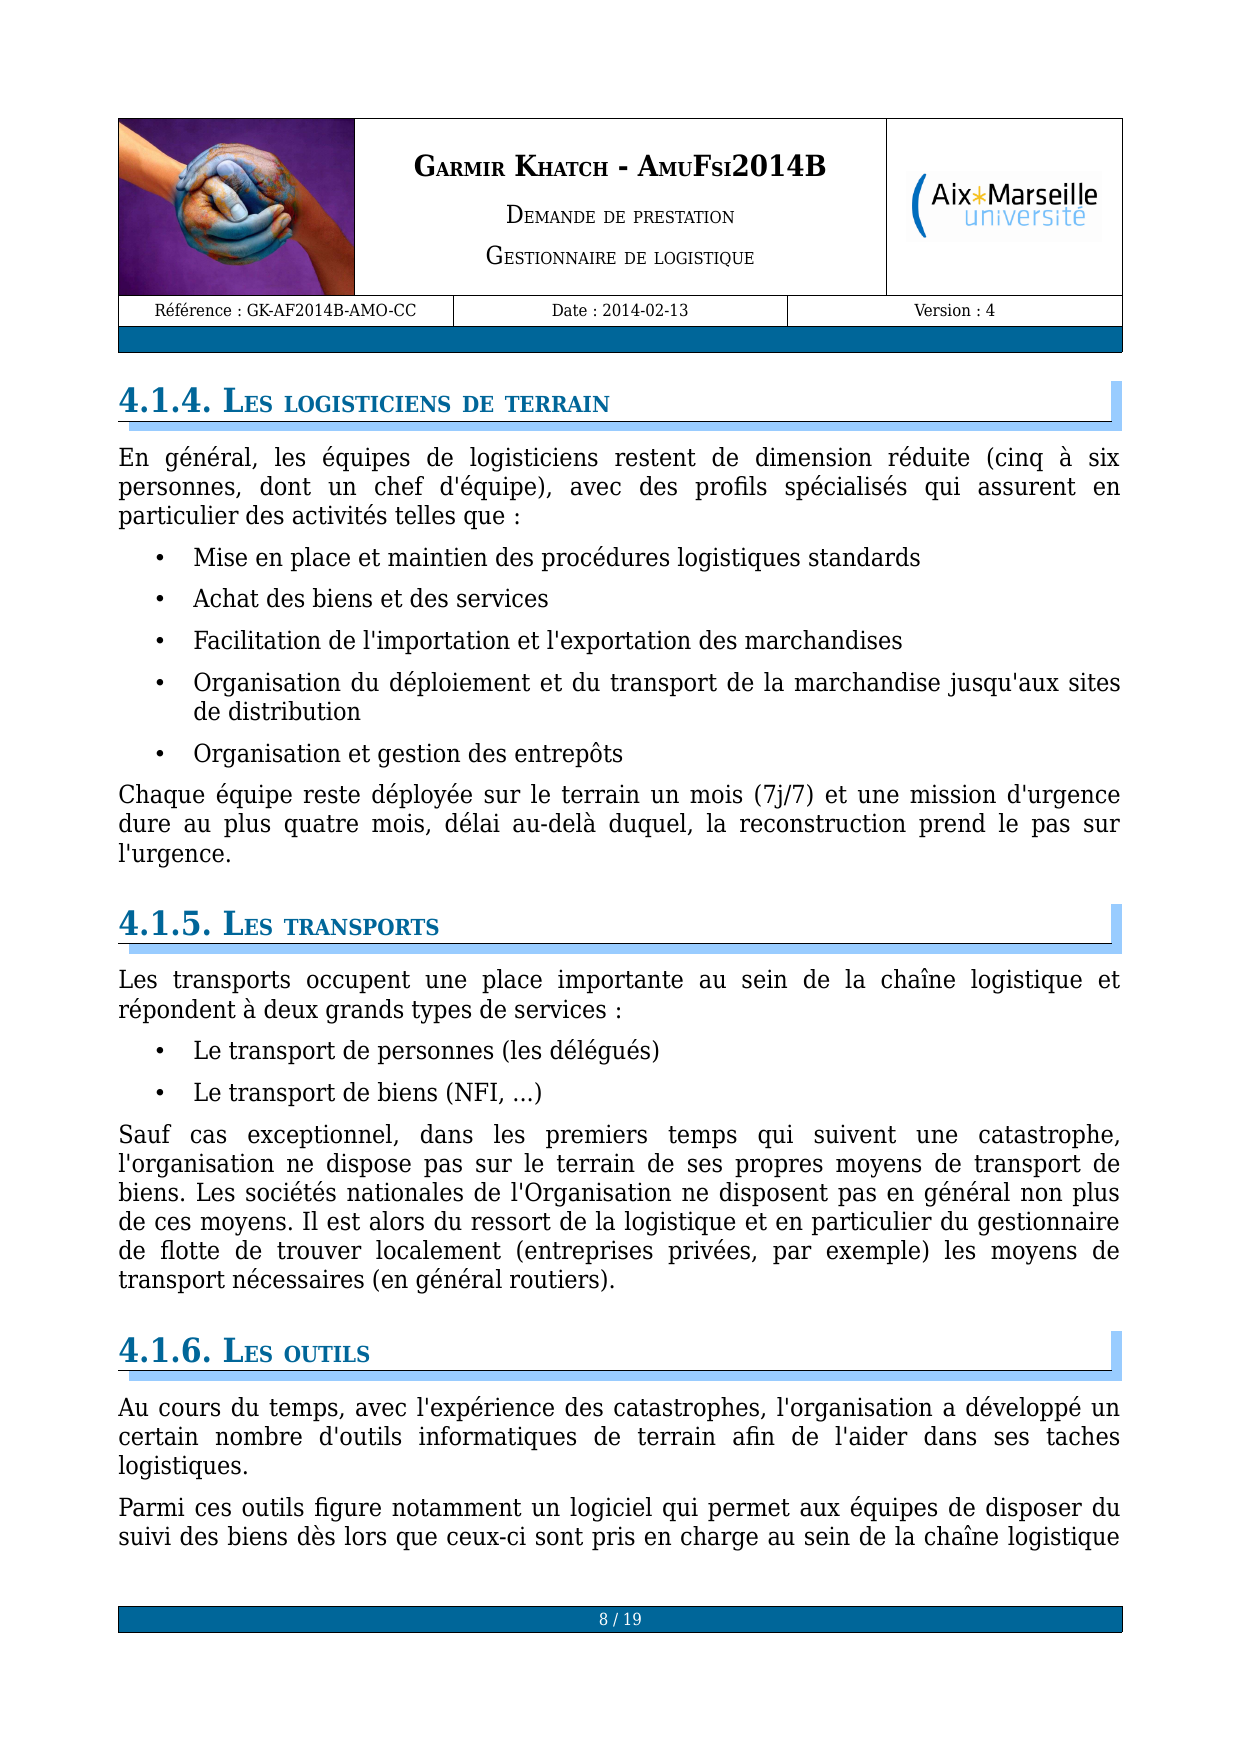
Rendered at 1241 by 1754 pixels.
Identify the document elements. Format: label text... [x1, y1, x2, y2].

list Organisation et gestion des entrepôts [156, 739, 1122, 768]
picture [119, 119, 354, 295]
list Mise en place et maintien des procédures logistiques standards [156, 543, 1122, 572]
text En général, les équipes de logisticiens restent de dimension réduite (cinq à six personnes, dont un chef d'équipe), avec des profils spécialisés qui assurent en particulier des activités telles que : [118, 443, 1122, 530]
list Facilitation de l'importation et l'exportation des marchandises [156, 626, 1122, 655]
text Au cours du temps, avec l'expérience des catastrophes, l'organisation a développé un certain nombre d'outils informatiques de terrain afin de l'aider dans ses taches logistiques. [118, 1393, 1122, 1480]
list Achat des biens et des services [156, 584, 1122, 614]
picture [887, 126, 1122, 288]
list Le transport de biens (NFI, ...) [156, 1078, 1122, 1107]
subtitle Les transports [118, 904, 1111, 943]
subtitle Les logisticiens de terrain [118, 381, 1111, 421]
text Sauf cas exceptionnel, dans les premiers temps qui suivent une catastrophe, l'organisation ne dispose pas sur le terrain de ses propres moyens de transport de biens. Les sociétés nationales de l'Organisation ne disposent pas en général non plus de ces moyens. Il est alors du ressort de la logistique et en particulier du gestionnaire de flotte de trouver localement (entreprises privées, par exemple) les moyens de transport nécessaires (en général routiers). [118, 1120, 1122, 1295]
subtitle Les outils [118, 1331, 1111, 1370]
text Chaque équipe reste déployée sur le terrain un mois (7j/7) et une mission d'urgence dure au plus quatre mois, délai au-delà duquel, la reconstruction prend le pas sur l'urgence. [118, 780, 1122, 868]
text Les transports occupent une place importante au sein de la chaîne logistique et répondent à deux grands types de services : [118, 966, 1122, 1024]
list Le transport de personnes (les délégués) [156, 1037, 1122, 1066]
text Parmi ces outils figure notamment un logiciel qui permet aux équipes de disposer du suivi des biens dès lors que ceux-ci sont pris en charge au sein de la chaîne logistique [118, 1493, 1122, 1551]
list Organisation du déploiement et du transport de la marchandise jusqu'aux sites de distribution [156, 668, 1122, 726]
